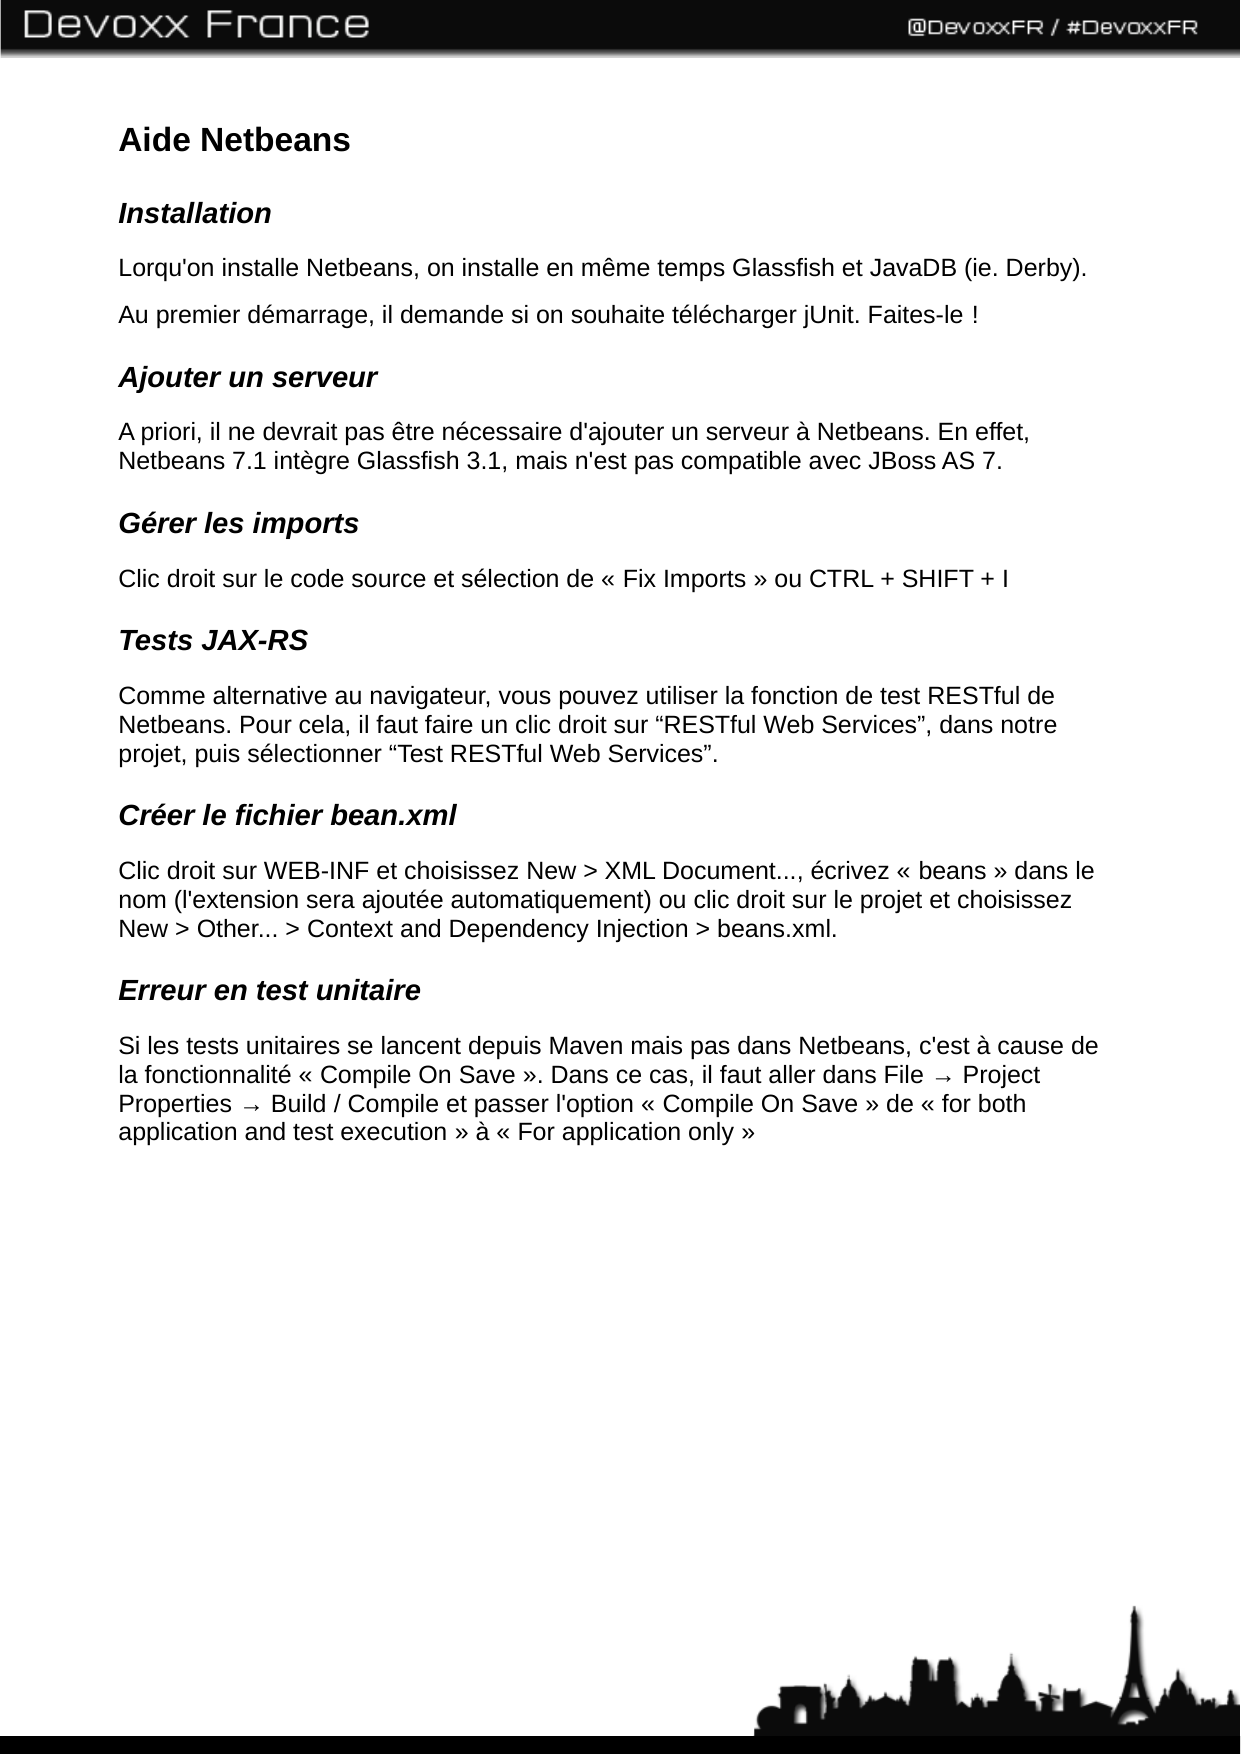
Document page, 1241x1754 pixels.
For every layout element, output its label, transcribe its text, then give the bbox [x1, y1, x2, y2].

subtitle Erreur en test unitaire [118, 973, 1122, 1007]
picture [0, 0, 1240, 58]
subtitle Tests JAX-RS [118, 623, 1122, 657]
subtitle Ajouter un serveur [118, 359, 1122, 393]
text Clic droit sur WEB-INF et choisissez New > XML Document..., écrivez « beans » dans le nom (l'extension sera ajoutée automatiquement) ou clic droit sur le projet et choisissez New > Other... > Context and Dependency Injection > beans.xml. [118, 856, 1122, 942]
subtitle Installation [118, 196, 1122, 229]
subtitle Gérer les imports [118, 506, 1122, 539]
subtitle Aide Netbeans [118, 119, 1122, 158]
text Lorqu'on installe Netbeans, on installe en même temps Glassfish et JavaDB (ie. Derby). [118, 253, 1122, 282]
text Clic droit sur le code source et sélection de « Fix Imports » ou CTRL + SHIFT + I [118, 564, 1122, 592]
text Si les tests unitaires se lancent depuis Maven mais pas dans Netbeans, c'est à cause de la fonctionnalité « Compile On Save ». Dans ce cas, il faut aller dans File → Project Properties → Build / Compile et passer l'option « Compile On Save » de « for both application and test execution » à « For application only » [118, 1031, 1122, 1146]
text A priori, il ne devrait pas être nécessaire d'ajouter un serveur à Netbeans. En effet, Netbeans 7.1 intègre Glassfish 3.1, mais n'est pas compatible avec JBoss AS 7. [118, 417, 1122, 475]
picture [753, 1598, 1240, 1736]
text Comme alternative au navigateur, vous pouvez utiliser la fonction de test RESTful de Netbeans. Pour cela, il faut faire un clic droit sur “RESTful Web Services”, dans notre projet, puis sélectionner “Test RESTful Web Services”. [118, 681, 1122, 767]
subtitle Créer le fichier bean.xml [118, 798, 1122, 832]
text Au premier démarrage, il demande si on souhaite télécharger jUnit. Faites-le ! [118, 300, 1122, 329]
